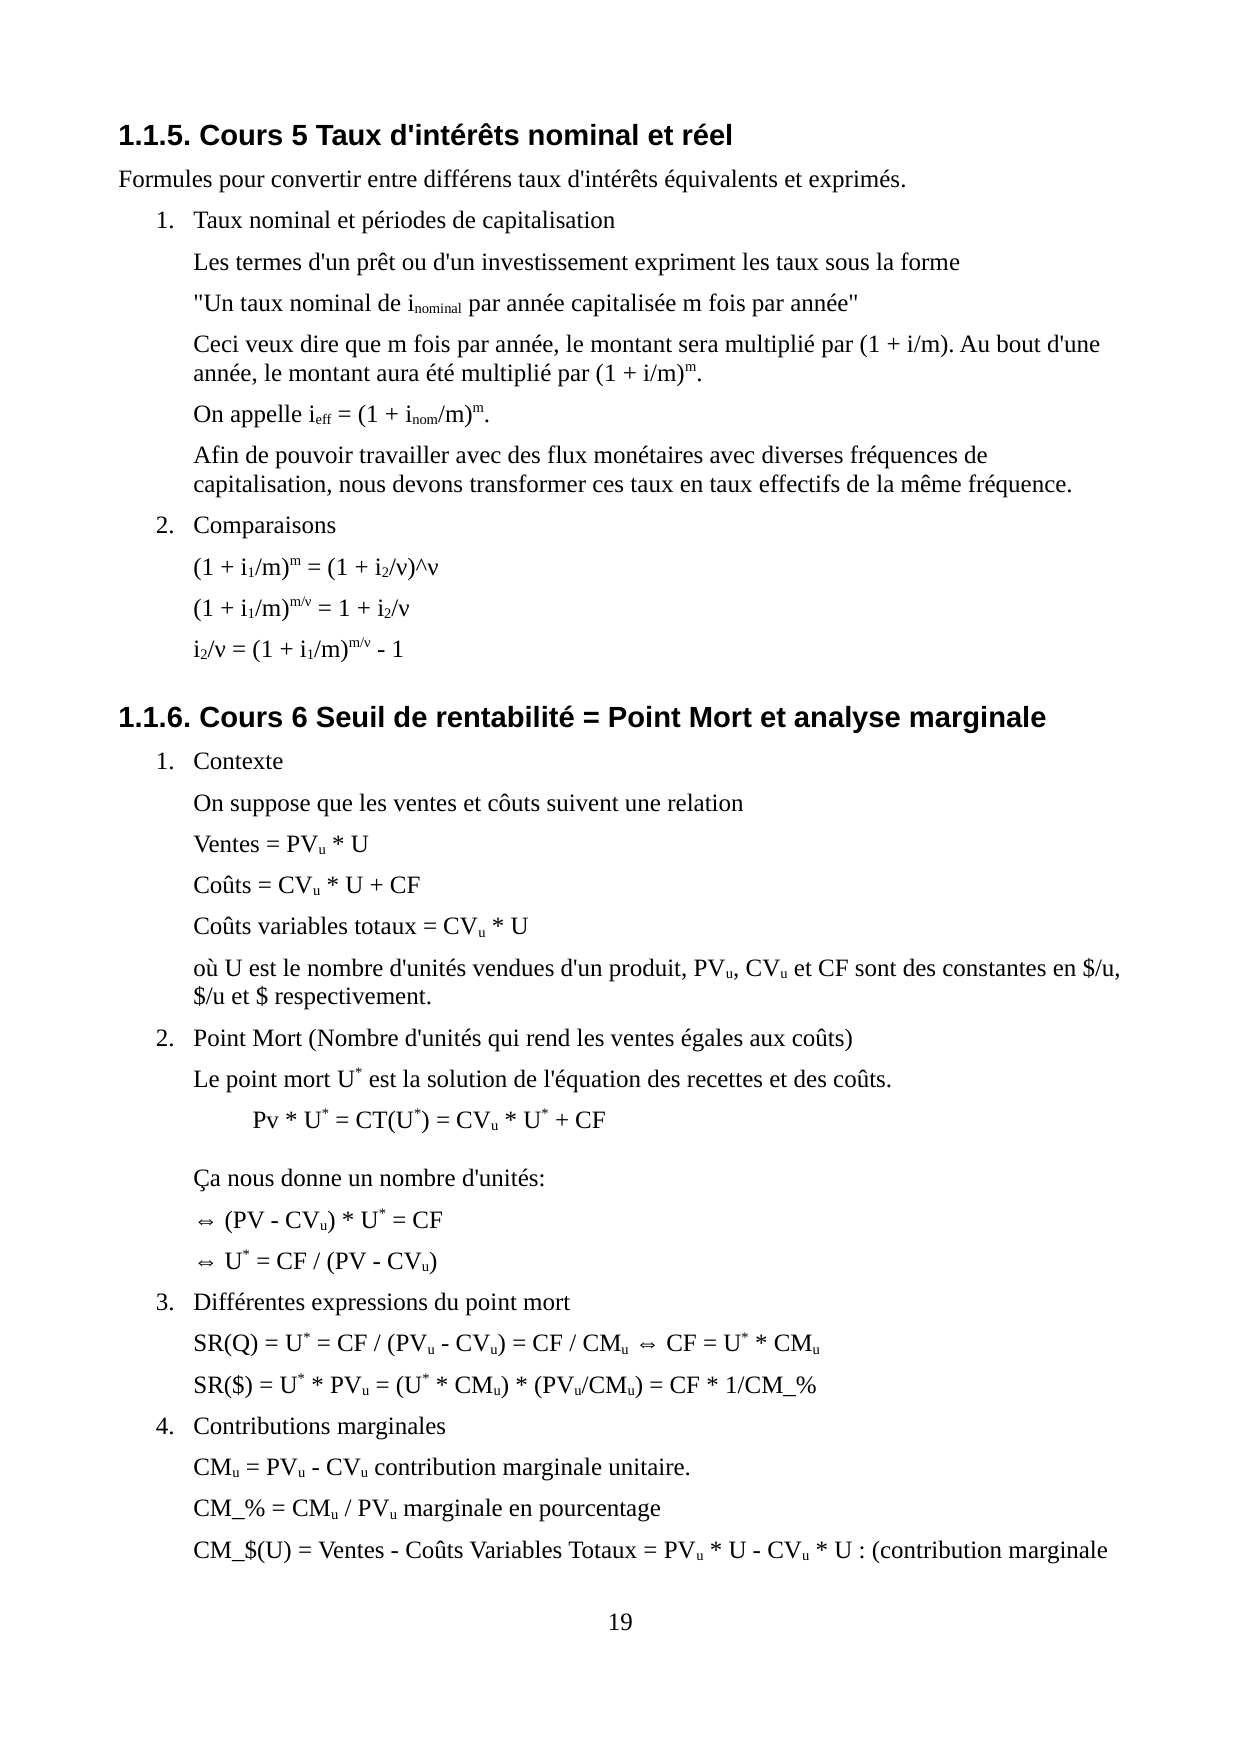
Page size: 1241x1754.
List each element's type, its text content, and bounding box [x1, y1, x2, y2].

list Ça nous donne un nombre d'unités: [156, 1163, 1122, 1192]
subtitle Cours 5 Taux d'intérêts nominal et réel [118, 118, 1122, 152]
list CM_% = CMu / PVu marginale en pourcentage [156, 1493, 1122, 1522]
list i2/ν = (1 + i1/m)m/ν - 1 [156, 634, 1122, 663]
list Taux nominal et périodes de capitalisation [156, 205, 1122, 234]
list Différentes expressions du point mort [156, 1287, 1122, 1316]
subtitle Cours 6 Seuil de rentabilité = Point Mort et analyse marginale [118, 700, 1122, 734]
list (1 + i1/m)m = (1 + i2/ν)^ν [156, 552, 1122, 580]
list Comparaisons [156, 510, 1122, 539]
list Les termes d'un prêt ou d'un investissement expriment les taux sous la forme [156, 247, 1122, 275]
list "Un taux nominal de inominal par année capitalisée m fois par année" [156, 288, 1122, 317]
text Formules pour convertir entre différens taux d'intérêts équivalents et exprimés. [118, 164, 1122, 193]
list ⇔ (PV - CVu) * U* = CF [156, 1205, 1122, 1233]
list Afin de pouvoir travailler avec des flux monétaires avec diverses fréquences de capitalisation, nous devons transformer ces taux en taux effectifs de la même fréquence. [156, 440, 1122, 498]
list CM_$(U) = Ventes - Coûts Variables Totaux = PVu * U - CVu * U : (contribution marginale [156, 1535, 1122, 1563]
list ⇔ U* = CF / (PV - CVu) [156, 1246, 1122, 1275]
list Point Mort (Nombre d'unités qui rend les ventes égales aux coûts) [156, 1023, 1122, 1051]
list SR(Q) = U* = CF / (PVu - CVu) = CF / CMu ⇔ CF = U* * CMu [156, 1328, 1122, 1357]
list Ceci veux dire que m fois par année, le montant sera multiplié par (1 + i/m). Au bout d'une année, le montant aura été multiplié par (1 + i/m)m. [156, 329, 1122, 387]
list Coûts variables totaux = CVu * U [156, 911, 1122, 940]
list Ventes = PVu * U [156, 829, 1122, 858]
list Contexte [156, 746, 1122, 775]
list On suppose que les ventes et côuts suivent une relation [156, 788, 1122, 816]
list Coûts = CVu * U + CF [156, 870, 1122, 899]
list où U est le nombre d'unités vendues d'un produit, PVu, CVu et CF sont des constantes en $/u, $/u et $ respectivement. [156, 953, 1122, 1010]
list SR($) = U* * PVu = (U* * CMu) * (PVu/CMu) = CF * 1/CM_% [156, 1370, 1122, 1398]
list On appelle ieff = (1 + inom/m)m. [156, 399, 1122, 428]
list CMu = PVu - CVu contribution marginale unitaire. [156, 1452, 1122, 1481]
list Contributions marginales [156, 1411, 1122, 1440]
list Le point mort U* est la solution de l'équation des recettes et des coûts. [156, 1064, 1122, 1093]
list Pv * U* = CT(U*) = CVu * U* + CF [215, 1105, 1063, 1134]
list (1 + i1/m)m/ν = 1 + i2/ν [156, 593, 1122, 622]
